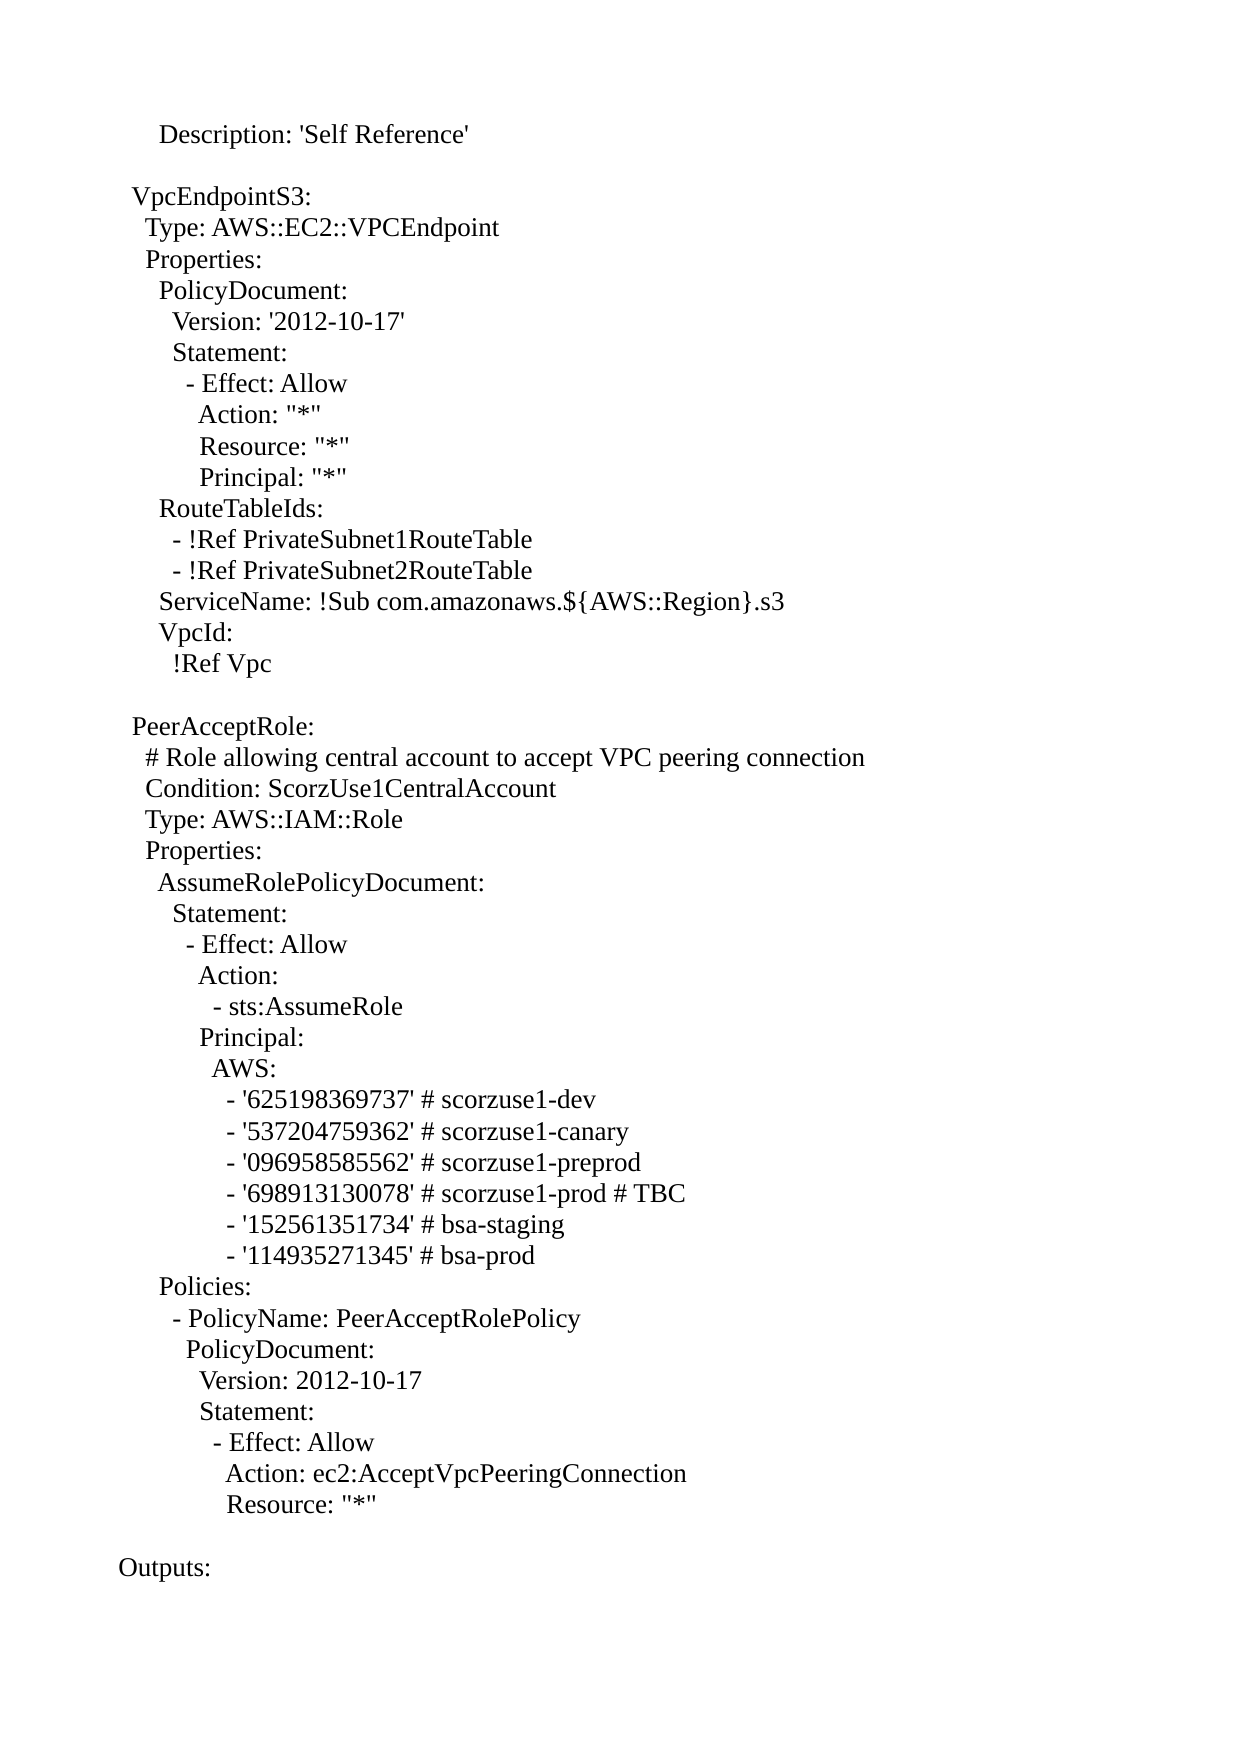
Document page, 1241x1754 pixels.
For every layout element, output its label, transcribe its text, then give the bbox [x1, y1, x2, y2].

text AWS: [118, 1052, 1122, 1084]
text - '096958585562' # scorzuse1-preprod [118, 1146, 1122, 1177]
text VpcEndpointS3: [118, 180, 1122, 212]
text - Effect: Allow [118, 1426, 1122, 1457]
text VpcId: [118, 616, 1122, 648]
text Type: AWS::IAM::Role [118, 803, 1122, 834]
text Version: 2012-10-17 [118, 1364, 1122, 1395]
text Principal: "*" [118, 461, 1122, 492]
text - !Ref PrivateSubnet2RouteTable [118, 554, 1122, 585]
text Properties: [118, 834, 1122, 866]
text Resource: "*" [118, 429, 1122, 461]
text - Effect: Allow [118, 367, 1122, 398]
text Statement: [118, 897, 1122, 928]
text RouteTableIds: [118, 492, 1122, 523]
text - Effect: Allow [118, 928, 1122, 959]
text Type: AWS::EC2::VPCEndpoint [118, 212, 1122, 243]
text Principal: [118, 1021, 1122, 1052]
text Policies: [118, 1271, 1122, 1302]
text Resource: "*" [118, 1488, 1122, 1520]
text ServiceName: !Sub com.amazonaws.${AWS::Region}.s3 [118, 585, 1122, 616]
text - '114935271345' # bsa-prod [118, 1239, 1122, 1271]
text - '152561351734' # bsa-staging [118, 1208, 1122, 1239]
text - PolicyName: PeerAcceptRolePolicy [118, 1302, 1122, 1333]
text # Role allowing central account to accept VPC peering connection [118, 741, 1122, 772]
text Version: '2012-10-17' [118, 305, 1122, 336]
text - '625198369737' # scorzuse1-dev [118, 1084, 1122, 1115]
text Properties: [118, 243, 1122, 274]
text PolicyDocument: [118, 1333, 1122, 1364]
text - sts:AssumeRole [118, 990, 1122, 1021]
text AssumeRolePolicyDocument: [118, 866, 1122, 897]
text Outputs: [118, 1551, 1122, 1582]
text !Ref Vpc [118, 648, 1122, 679]
text Description: 'Self Reference' [118, 118, 1122, 149]
text Action: [118, 959, 1122, 990]
text Statement: [118, 336, 1122, 367]
text PeerAcceptRole: [118, 710, 1122, 741]
text Action: "*" [118, 398, 1122, 429]
text Statement: [118, 1395, 1122, 1426]
text PolicyDocument: [118, 274, 1122, 305]
text - '537204759362' # scorzuse1-canary [118, 1115, 1122, 1146]
text Condition: ScorzUse1CentralAccount [118, 772, 1122, 803]
text Action: ec2:AcceptVpcPeeringConnection [118, 1457, 1122, 1488]
text - !Ref PrivateSubnet1RouteTable [118, 523, 1122, 554]
text - '698913130078' # scorzuse1-prod # TBC [118, 1177, 1122, 1208]
